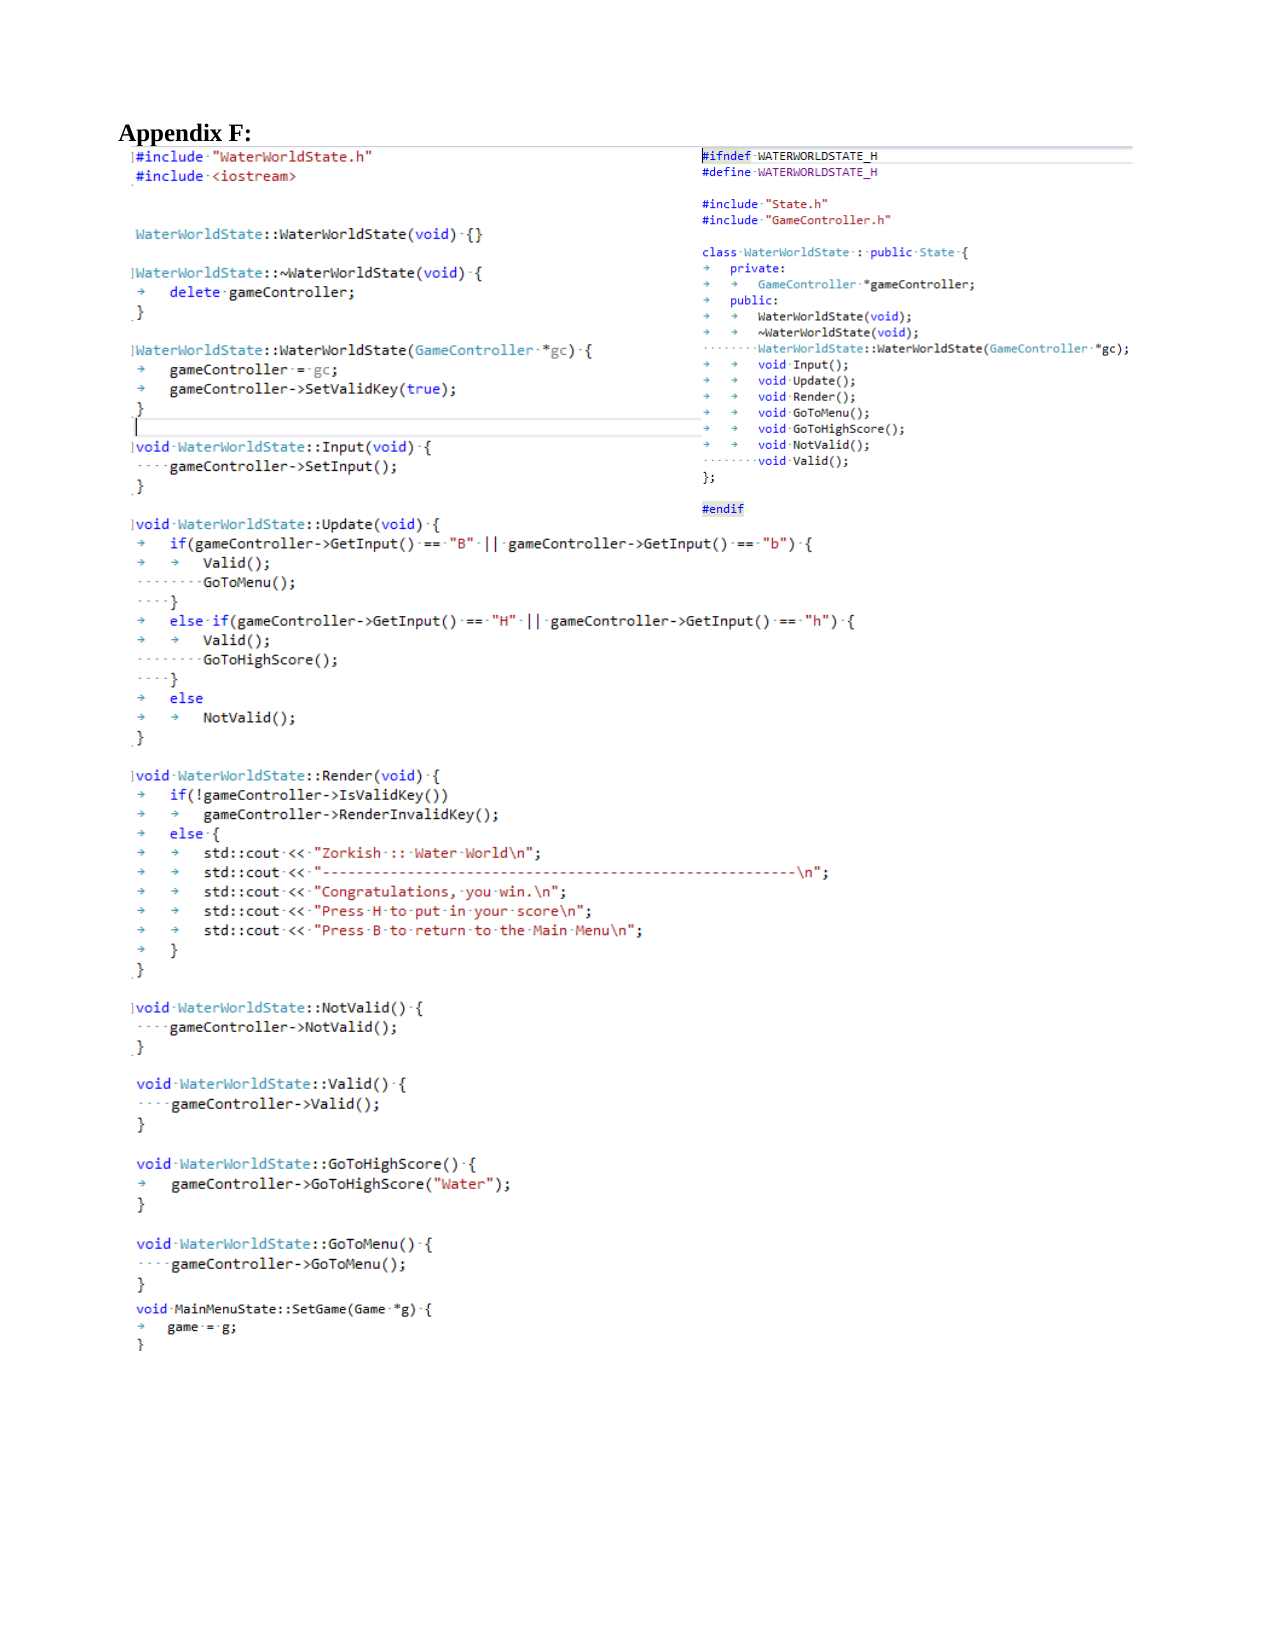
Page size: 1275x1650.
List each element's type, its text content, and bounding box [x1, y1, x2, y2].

picture [134, 1074, 518, 1351]
picture [131, 146, 1133, 1061]
list Appendix F: [118, 118, 1157, 147]
